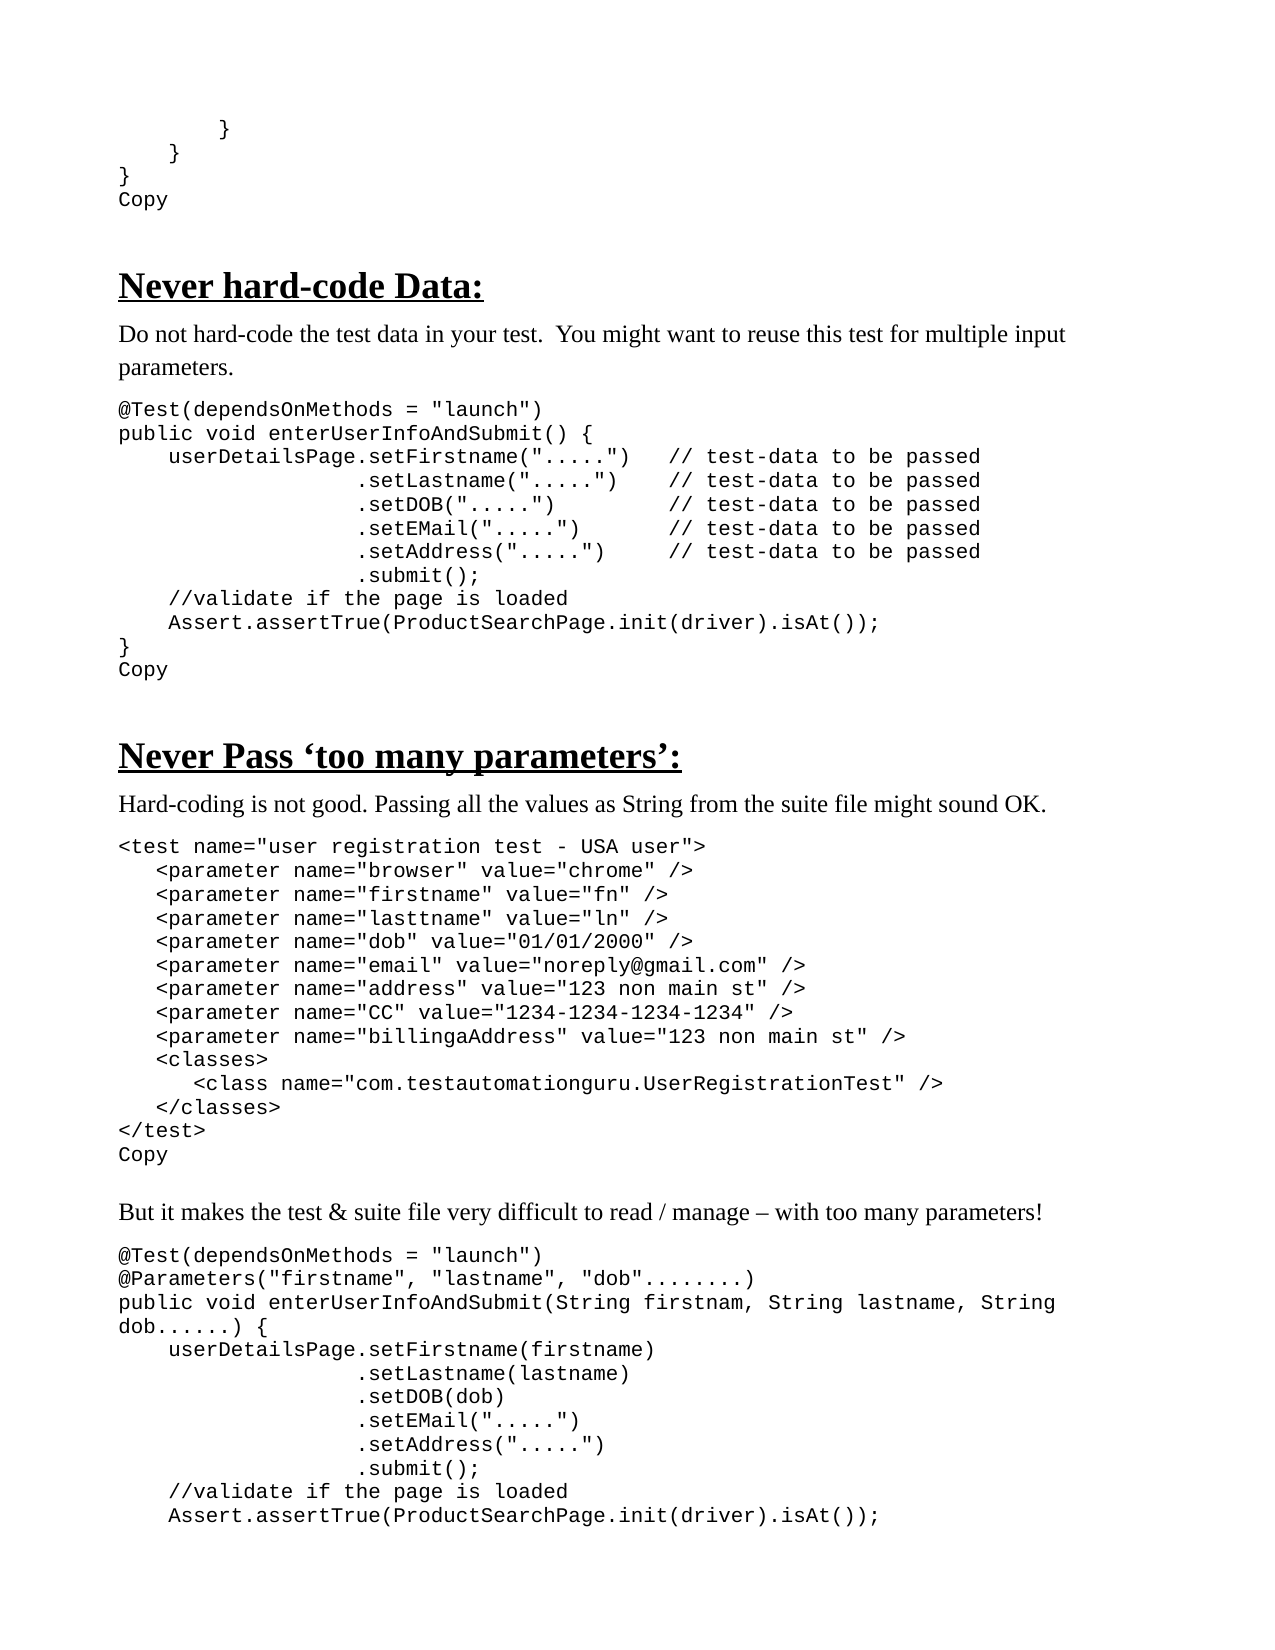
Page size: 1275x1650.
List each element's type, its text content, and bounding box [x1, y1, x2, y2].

text </test> [118, 1120, 1157, 1144]
text userDetailsPage.setFirstname(firstname) [118, 1339, 1157, 1363]
text Assert.assertTrue(ProductSearchPage.init(driver).isAt()); [118, 1505, 1157, 1528]
text public void enterUserInfoAndSubmit(String firstnam, String lastname, String dob......) { [118, 1292, 1157, 1339]
text Copy [118, 1144, 1157, 1168]
text .setEMail(".....") // test-data to be passed [118, 517, 1157, 541]
text <parameter name="billingaAddress" value="123 non main st" /> [118, 1026, 1157, 1049]
text <test name="user registration test - USA user"> [118, 837, 1157, 860]
text public void enterUserInfoAndSubmit() { [118, 423, 1157, 447]
text @Parameters("firstname", "lastname", "dob"........) [118, 1268, 1157, 1292]
text } [118, 142, 1157, 165]
text <class name="com.testautomationguru.UserRegistrationTest" /> [118, 1073, 1157, 1097]
text userDetailsPage.setFirstname(".....") // test-data to be passed [118, 447, 1157, 470]
text <parameter name="address" value="123 non main st" /> [118, 978, 1157, 1002]
text <parameter name="firstname" value="fn" /> [118, 884, 1157, 907]
text .setEMail(".....") [118, 1410, 1157, 1434]
text .submit(); [118, 1457, 1157, 1481]
text .setLastname(".....") // test-data to be passed [118, 470, 1157, 494]
text But it makes the test & suite file very difficult to read / manage – with too many parameters! [118, 1197, 1157, 1226]
text //validate if the page is loaded [118, 588, 1157, 612]
text //validate if the page is loaded [118, 1481, 1157, 1505]
text .setAddress(".....") // test-data to be passed [118, 541, 1157, 565]
text .setLastname(lastname) [118, 1363, 1157, 1387]
text Do not hard-code the test data in your test. You might want to reuse this test for multiple input parameters. [118, 319, 1157, 380]
text .setDOB(dob) [118, 1387, 1157, 1410]
text @Test(dependsOnMethods = "launch") [118, 1245, 1157, 1268]
text <parameter name="dob" value="01/01/2000" /> [118, 931, 1157, 955]
text } [118, 165, 1157, 189]
text Assert.assertTrue(ProductSearchPage.init(driver).isAt()); [118, 612, 1157, 636]
subtitle Never Pass ‘too many parameters’: [118, 733, 1157, 776]
text Hard-coding is not good. Passing all the values as String from the suite file might sound OK. [118, 789, 1157, 818]
text } [118, 118, 1157, 142]
subtitle Never hard-code Data: [118, 263, 1157, 306]
text Copy [118, 659, 1157, 683]
text </classes> [118, 1097, 1157, 1120]
text } [118, 636, 1157, 659]
text .setAddress(".....") [118, 1434, 1157, 1457]
text <parameter name="email" value="noreply@gmail.com" /> [118, 955, 1157, 978]
text <classes> [118, 1049, 1157, 1073]
text .setDOB(".....") // test-data to be passed [118, 494, 1157, 517]
text @Test(dependsOnMethods = "launch") [118, 399, 1157, 423]
text Copy [118, 189, 1157, 213]
text <parameter name="browser" value="chrome" /> [118, 860, 1157, 884]
text <parameter name="CC" value="1234-1234-1234-1234" /> [118, 1002, 1157, 1026]
text .submit(); [118, 565, 1157, 588]
text <parameter name="lasttname" value="ln" /> [118, 907, 1157, 931]
